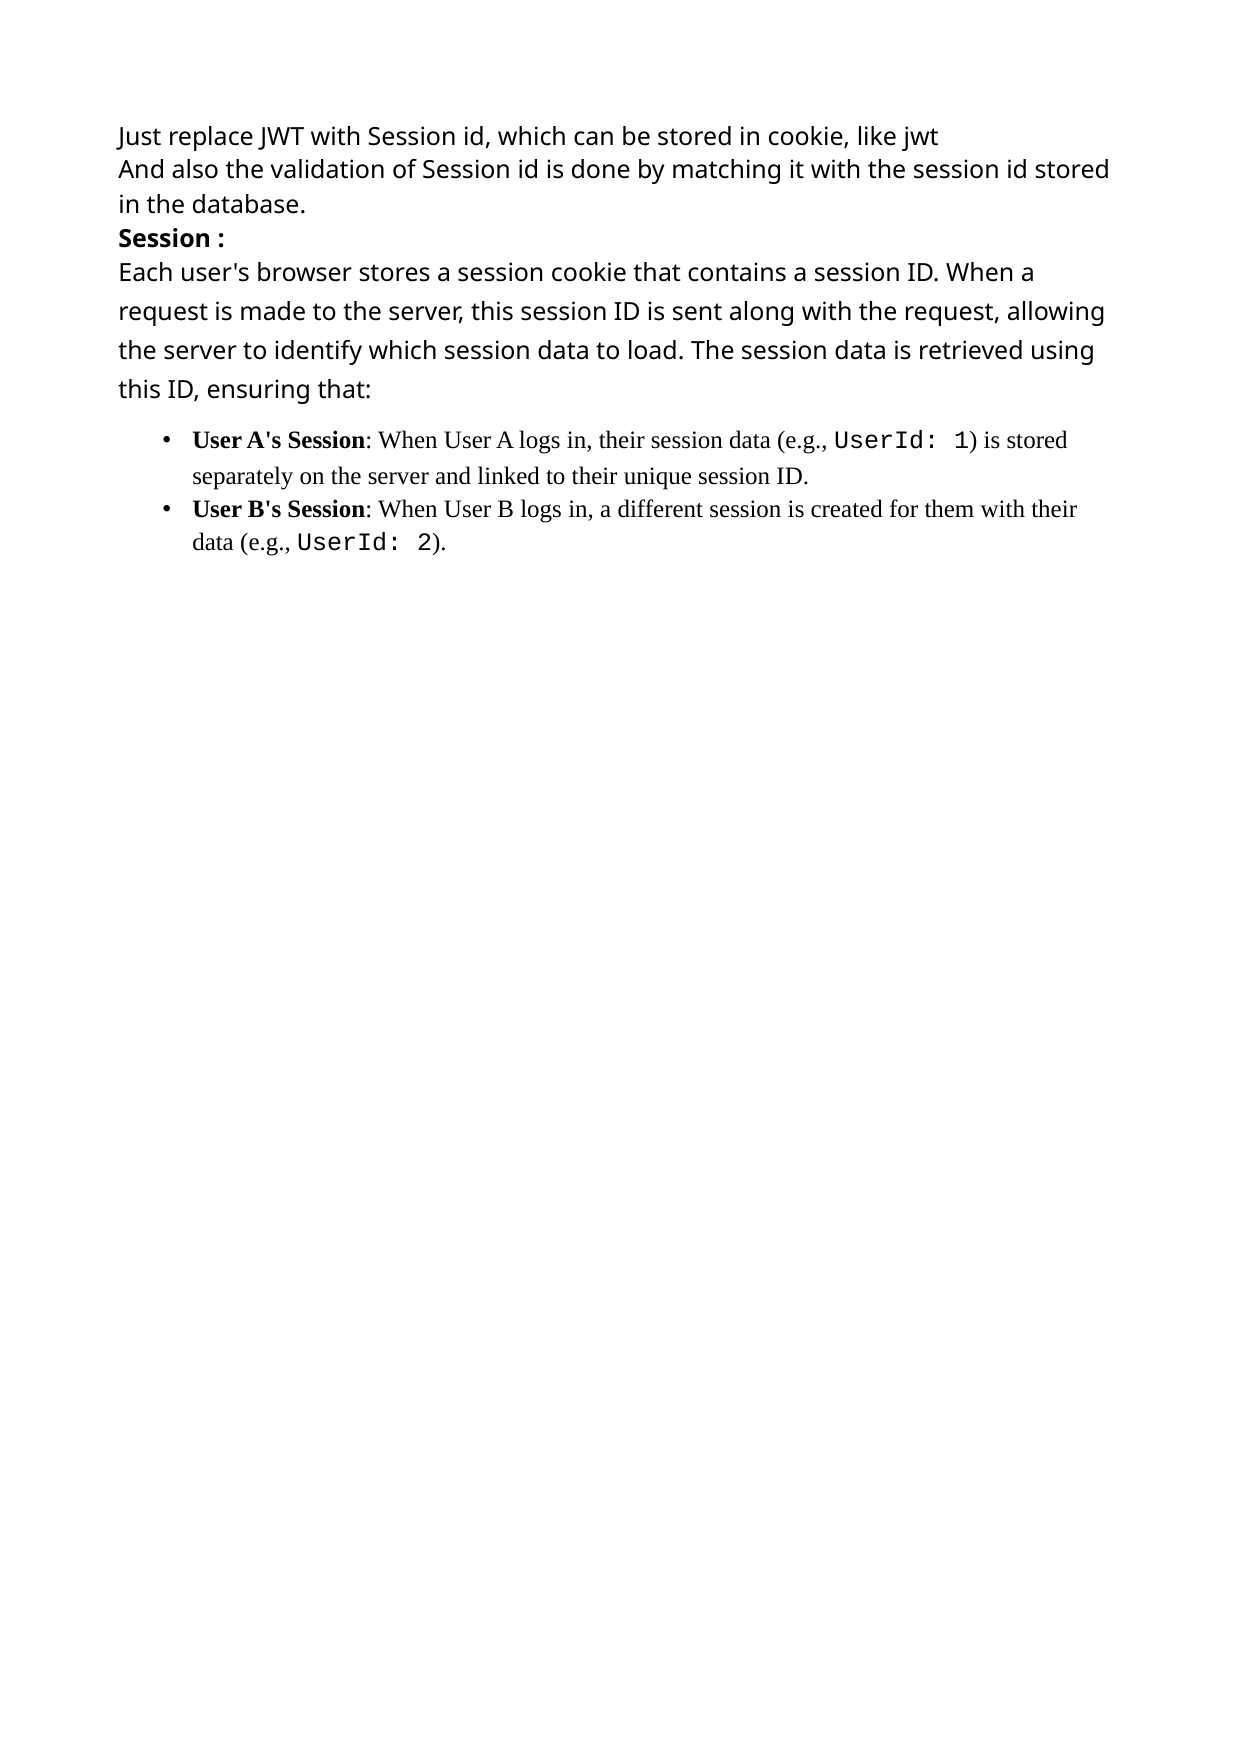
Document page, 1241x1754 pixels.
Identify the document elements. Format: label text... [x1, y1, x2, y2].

text And also the validation of Session id is done by matching it with the session id stored in the database. [118, 152, 1122, 220]
text Just replace JWT with Session id, which can be stored in cookie, like jwt [118, 118, 1122, 152]
list User B's Session: When User B logs in, a different session is created for them with their data (e.g., UserId: 2). [162, 494, 1122, 558]
text Session : [118, 220, 1122, 254]
text Each user's browser stores a session cookie that contains a session ID. When a request is made to the server, this session ID is sent along with the request, allowing the server to identify which session data to load. The session data is retrieved using this ID, ensuring that: [118, 254, 1122, 406]
list User A's Session: When User A logs in, their session data (e.g., UserId: 1) is stored separately on the server and linked to their unique session ID. [162, 426, 1122, 489]
